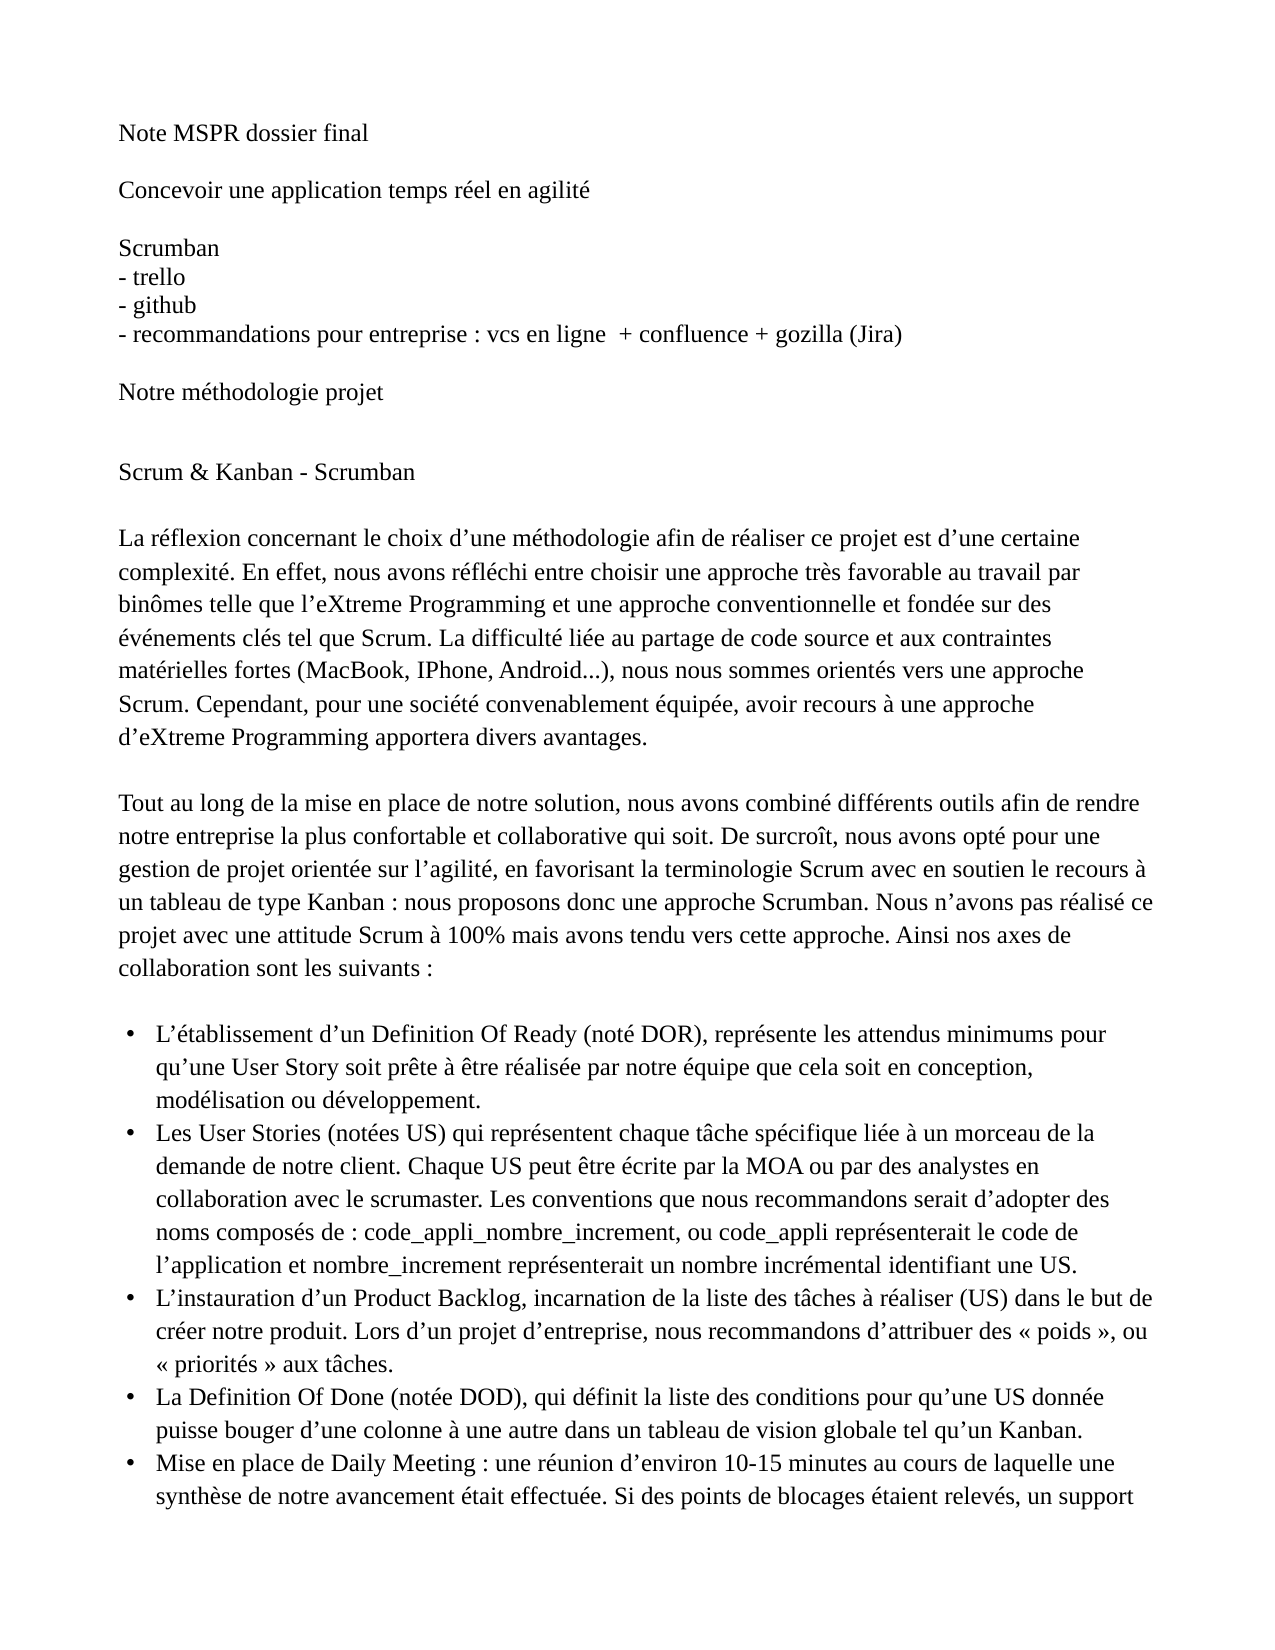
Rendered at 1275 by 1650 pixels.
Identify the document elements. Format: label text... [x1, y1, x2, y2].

text La réflexion concernant le choix d’une méthodologie afin de réaliser ce projet est d’une certaine complexité. En effet, nous avons réfléchi entre choisir une approche très favorable au travail par binômes telle que l’eXtreme Programming et une approche conventionnelle et fondée sur des événements clés tel que Scrum. La difficulté liée au partage de code source et aux contraintes matérielles fortes (MacBook, IPhone, Android...), nous nous sommes orientés vers une approche Scrum. Cependant, pour une société convenablement équipée, avoir recours à une approche d’eXtreme Programming apportera divers avantages. [118, 523, 1157, 750]
text Concevoir une application temps réel en agilité [118, 176, 1157, 204]
text Tout au long de la mise en place de notre solution, nous avons combiné différents outils afin de rendre notre entreprise la plus confortable et collaborative qui soit. De surcroît, nous avons opté pour une gestion de projet orientée sur l’agilité, en favorisant la terminologie Scrum avec en soutien le recours à un tableau de type Kanban : nous proposons donc une approche Scrumban. Nous n’avons pas réalisé ce projet avec une attitude Scrum à 100% mais avons tendu vers cette approche. Ainsi nos axes de collaboration sont les suivants : [118, 788, 1157, 982]
list Les User Stories (notées US) qui représentent chaque tâche spécifique liée à un morceau de la demande de notre client. Chaque US peut être écrite par la MOA ou par des analystes en collaboration avec le scrumaster. Les conventions que nous recommandons serait d’adopter des noms composés de : code_appli_nombre_increment, ou code_appli représenterait le code de l’application et nombre_increment représenterait un nombre incrémental identifiant une US. [156, 1118, 1157, 1279]
list La Definition Of Done (notée DOD), qui définit la liste des conditions pour qu’une US donnée puisse bouger d’une colonne à une autre dans un tableau de vision globale tel qu’un Kanban. [156, 1382, 1157, 1444]
text - recommandations pour entreprise : vcs en ligne + confluence + gozilla (Jira) [118, 319, 1157, 348]
text Notre méthodologie projet [118, 377, 1157, 406]
list L’établissement d’un Definition Of Ready (noté DOR), représente les attendus minimums pour qu’une User Story soit prête à être réalisée par notre équipe que cela soit en conception, modélisation ou développement. [156, 1019, 1157, 1114]
list L’instauration d’un Product Backlog, incarnation de la liste des tâches à réaliser (US) dans le but de créer notre produit. Lors d’un projet d’entreprise, nous recommandons d’attribuer des « poids », ou « priorités » aux tâches. [156, 1283, 1157, 1378]
text Scrumban [118, 233, 1157, 262]
text - github [118, 291, 1157, 319]
text Note MSPR dossier final [118, 118, 1157, 147]
text Scrum & Kanban - Scrumban [118, 457, 1157, 486]
text - trello [118, 262, 1157, 291]
list Mise en place de Daily Meeting : une réunion d’environ 10-15 minutes au cours de laquelle une synthèse de notre avancement était effectuée. Si des points de blocages étaient relevés, un support [156, 1448, 1157, 1510]
